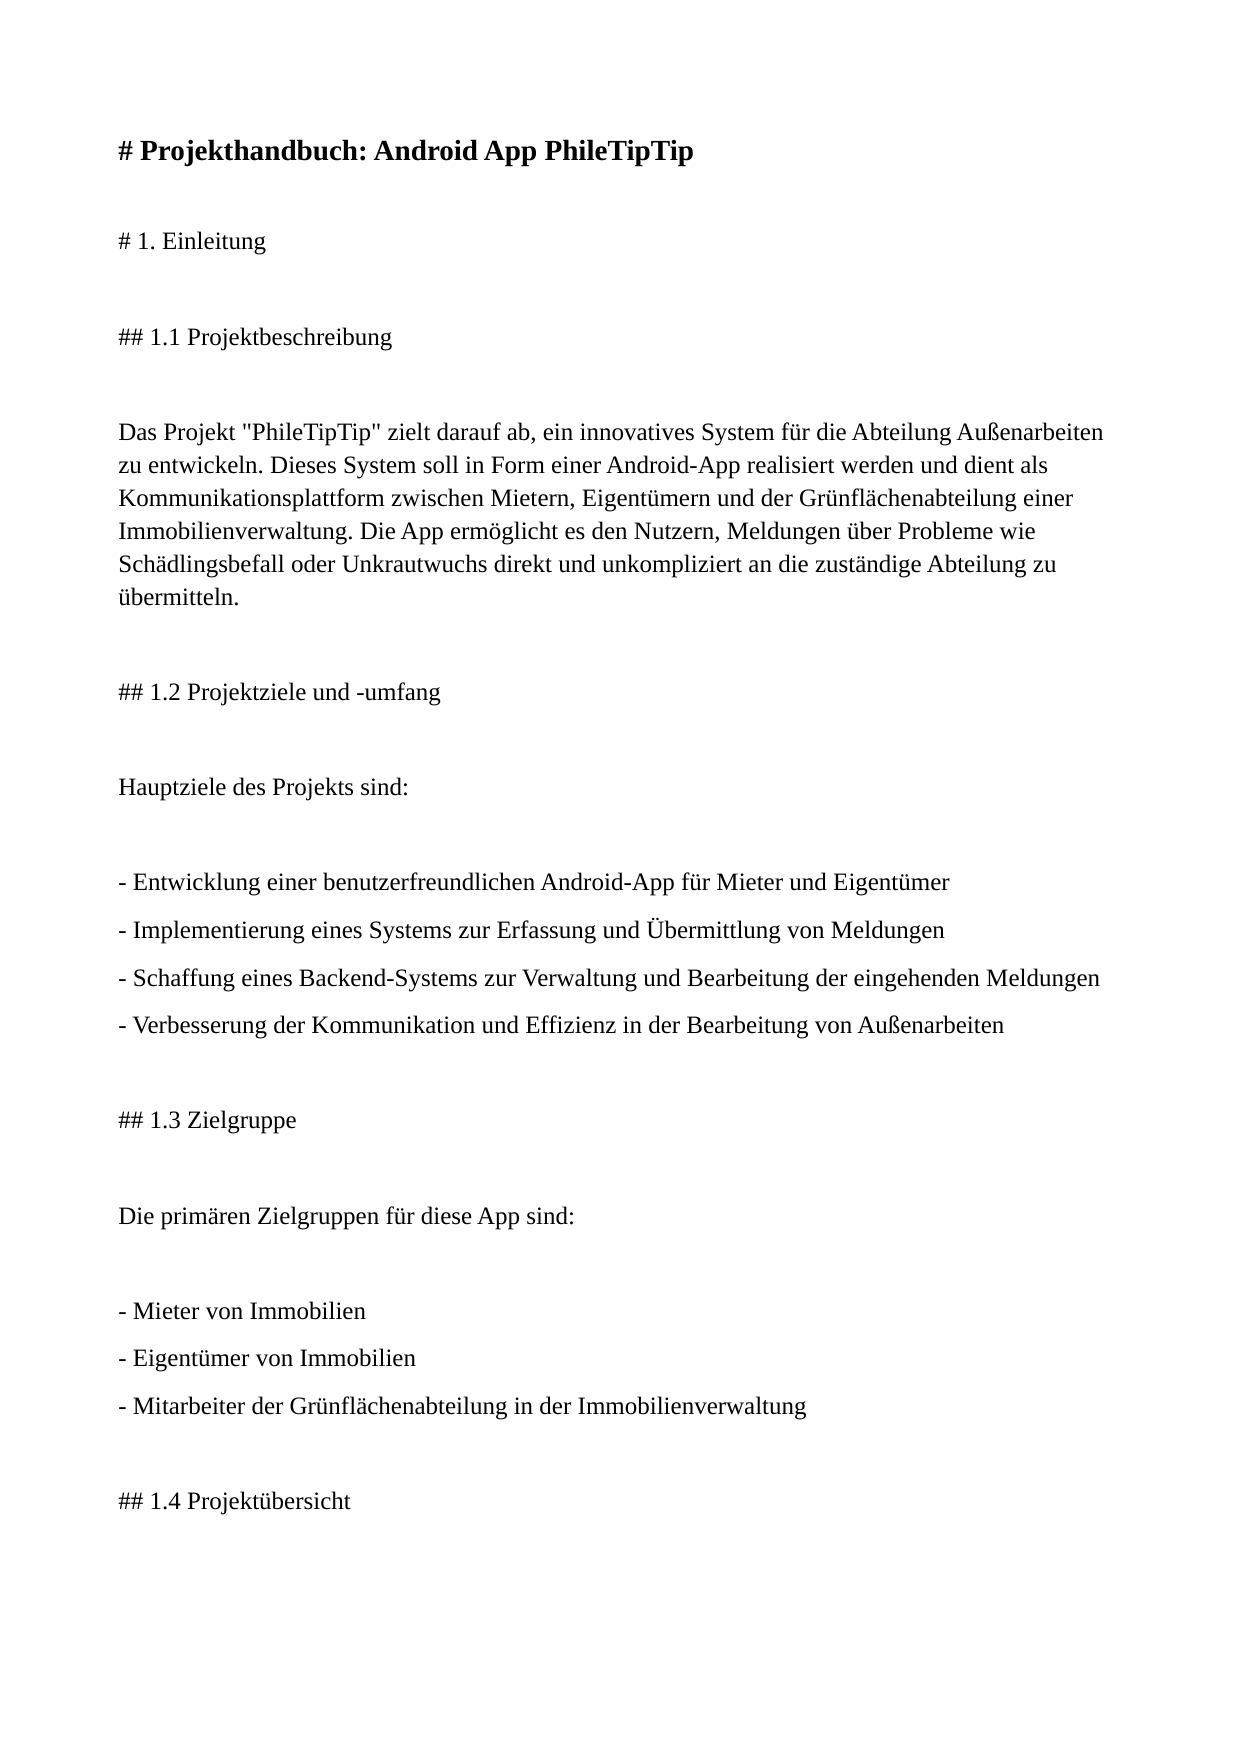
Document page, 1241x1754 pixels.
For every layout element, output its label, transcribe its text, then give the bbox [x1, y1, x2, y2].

text - Mieter von Immobilien [118, 1296, 1122, 1325]
text Das Projekt "PhileTipTip" zielt darauf ab, ein innovatives System für die Abteilung Außenarbeiten zu entwickeln. Dieses System soll in Form einer Android-App realisiert werden und dient als Kommunikationsplattform zwischen Mietern, Eigentümern und der Grünflächenabteilung einer Immobilienverwaltung. Die App ermöglicht es den Nutzern, Meldungen über Probleme wie Schädlingsbefall oder Unkrautwuchs direkt und unkompliziert an die zuständige Abteilung zu übermitteln. [118, 417, 1122, 611]
text Die primären Zielgruppen für diese App sind: [118, 1201, 1122, 1229]
text Hauptziele des Projekts sind: [118, 772, 1122, 801]
text - Implementierung eines Systems zur Erfassung und Übermittlung von Meldungen [118, 915, 1122, 944]
text - Eigentümer von Immobilien [118, 1343, 1122, 1372]
subtitle # Projekthandbuch: Android App PhileTipTip [118, 133, 1122, 166]
text ## 1.4 Projektübersicht [118, 1486, 1122, 1515]
text ## 1.2 Projektziele und -umfang [118, 677, 1122, 706]
text - Mitarbeiter der Grünflächenabteilung in der Immobilienverwaltung [118, 1391, 1122, 1420]
text ## 1.1 Projektbeschreibung [118, 322, 1122, 350]
text ## 1.3 Zielgruppe [118, 1106, 1122, 1134]
text # 1. Einleitung [118, 226, 1122, 255]
text - Entwicklung einer benutzerfreundlichen Android-App für Mieter und Eigentümer [118, 867, 1122, 896]
text - Schaffung eines Backend-Systems zur Verwaltung und Bearbeitung der eingehenden Meldungen [118, 963, 1122, 991]
text - Verbesserung der Kommunikation und Effizienz in der Bearbeitung von Außenarbeiten [118, 1010, 1122, 1039]
